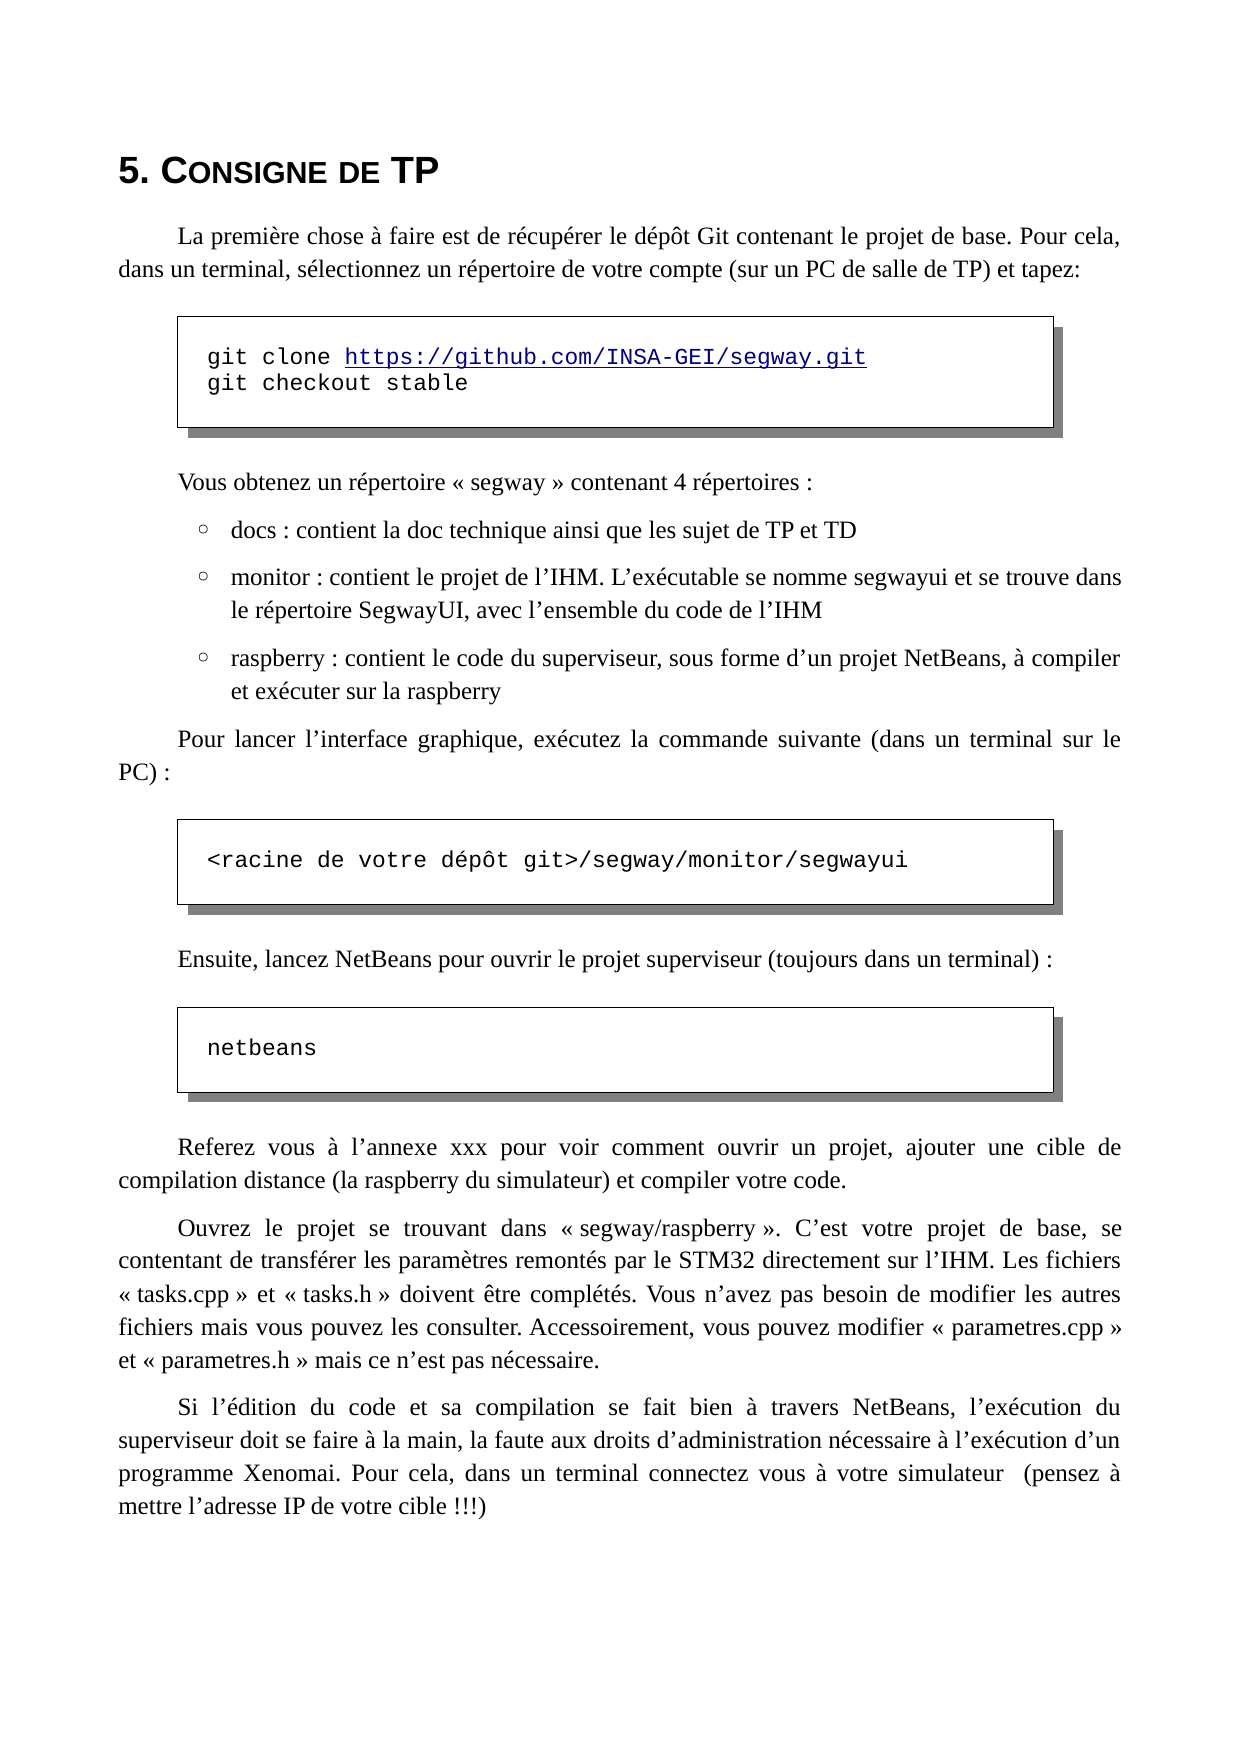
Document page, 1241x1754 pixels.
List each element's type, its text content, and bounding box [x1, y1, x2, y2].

text Pour lancer l’interface graphique, exécutez la commande suivante (dans un terminal sur le PC) : [118, 724, 1122, 786]
text netbeans [178, 1008, 1052, 1092]
text <racine de votre dépôt git>/segway/monitor/segwayui [178, 820, 1052, 904]
list docs : contient la doc technique ainsi que les sujet de TP et TD [193, 515, 1122, 544]
list monitor : contient le projet de l’IHM. L’exécutable se nomme segwayui et se trouve dans le répertoire SegwayUI, avec l’ensemble du code de l’IHM [193, 562, 1122, 624]
text La première chose à faire est de récupérer le dépôt Git contenant le projet de base. Pour cela, dans un terminal, sélectionnez un répertoire de votre compte (sur un PC de salle de TP) et tapez: [118, 221, 1122, 282]
subtitle Consigne de TP [118, 148, 1122, 191]
text Si l’édition du code et sa compilation se fait bien à travers NetBeans, l’exécution du superviseur doit se faire à la main, la faute aux droits d’administration nécessaire à l’exécution d’un programme Xenomai. Pour cela, dans un terminal connectez vous à votre simulateur (pensez à mettre l’adresse IP de votre cible !!!) [118, 1392, 1122, 1520]
text Ensuite, lancez NetBeans pour ouvrir le projet superviseur (toujours dans un terminal) : [118, 944, 1122, 973]
text git clone https://github.com/INSA-GEI/segway.git git checkout stable [178, 317, 1052, 427]
list raspberry : contient le code du superviseur, sous forme d’un projet NetBeans, à compiler et exécuter sur la raspberry [193, 643, 1122, 705]
text Referez vous à l’annexe xxx pour voir comment ouvrir un projet, ajouter une cible de compilation distance (la raspberry du simulateur) et compiler votre code. [118, 1132, 1122, 1194]
text Vous obtenez un répertoire « segway » contenant 4 répertoires : [118, 467, 1122, 496]
text Ouvrez le projet se trouvant dans « segway/raspberry ». C’est votre projet de base, se contentant de transférer les paramètres remontés par le STM32 directement sur l’IHM. Les fichiers « tasks.cpp » et « tasks.h » doivent être complétés. Vous n’avez pas besoin de modifier les autres fichiers mais vous pouvez les consulter. Accessoirement, vous pouvez modifier « parametres.cpp » et « parametres.h » mais ce n’est pas nécessaire. [118, 1213, 1122, 1373]
